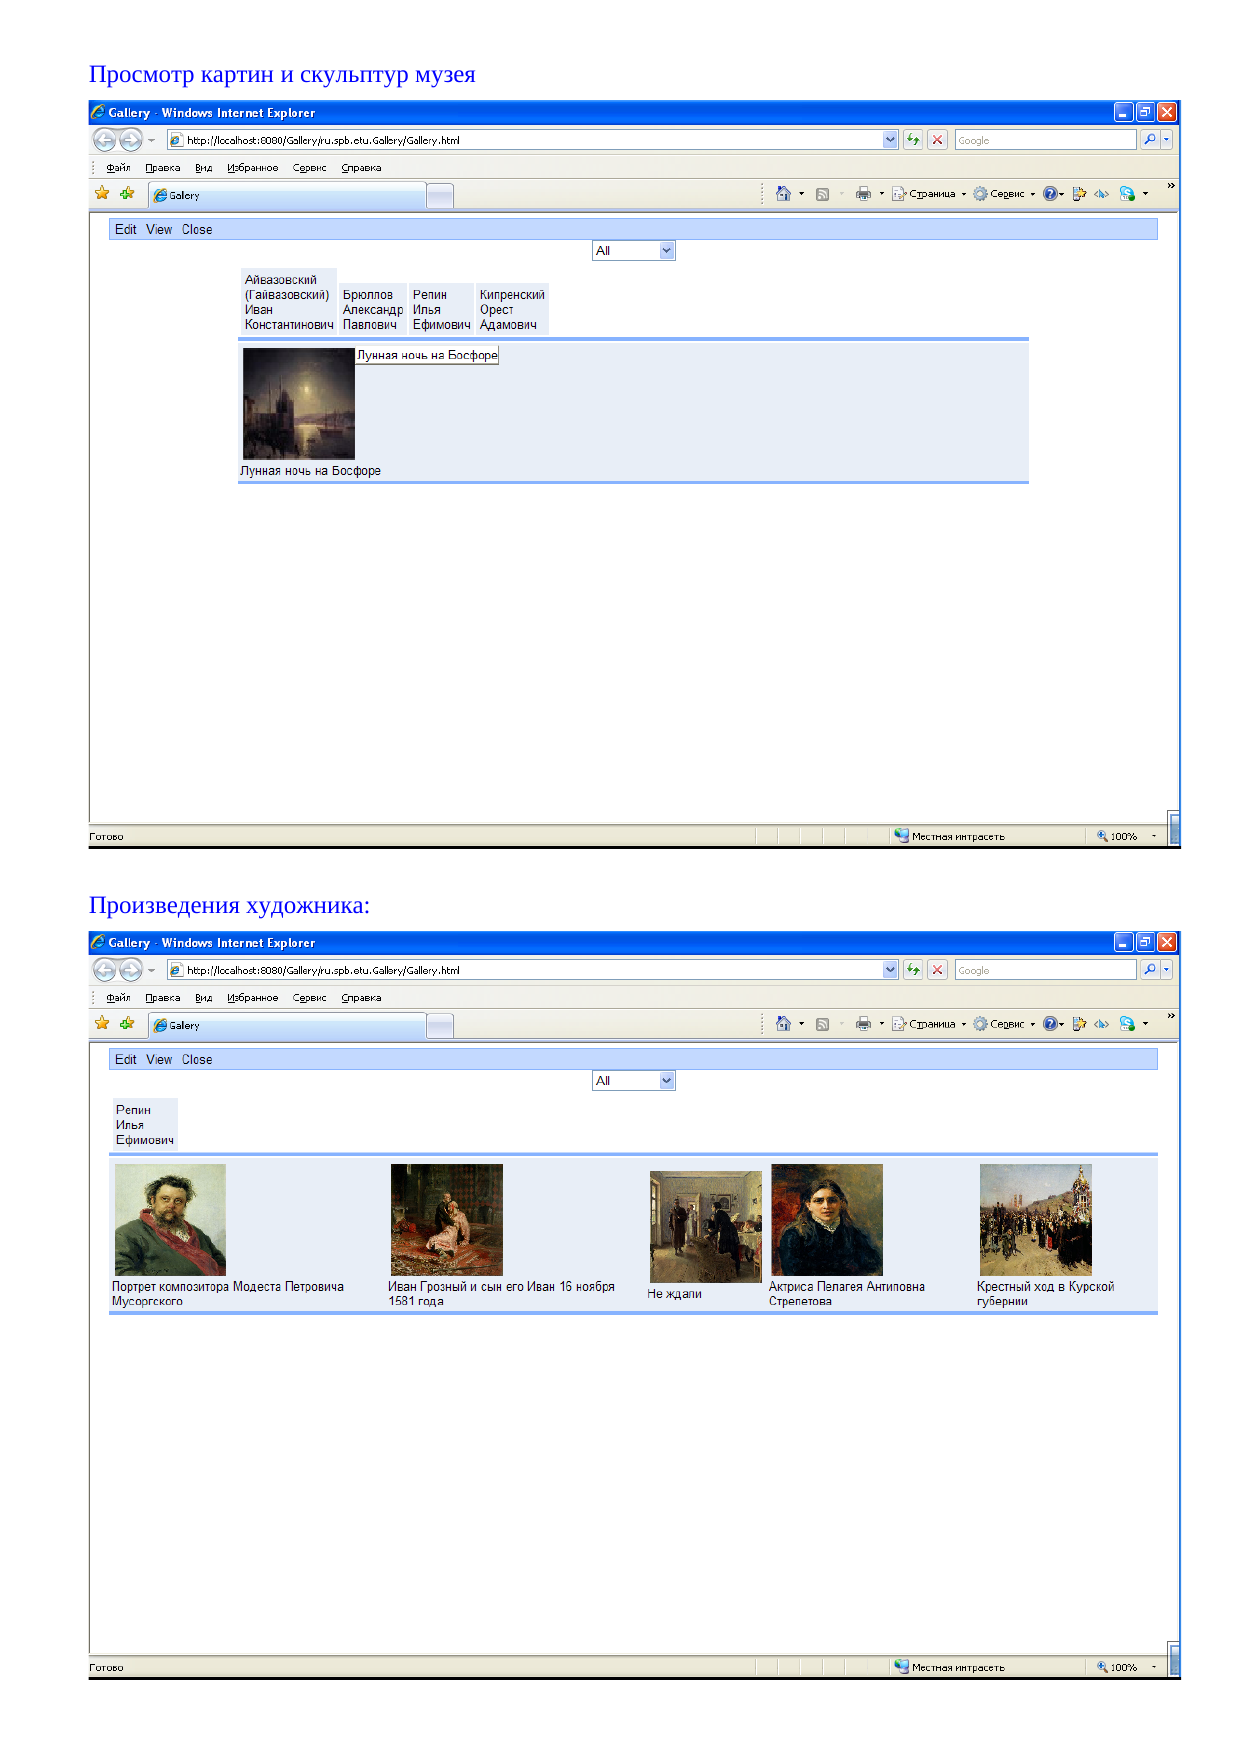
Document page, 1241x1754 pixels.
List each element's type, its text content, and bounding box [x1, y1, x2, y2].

picture [88, 931, 1182, 1680]
text Произведения художника: [88, 890, 1181, 918]
text Просмотр картин и скульптур музея [88, 59, 1181, 88]
picture [88, 100, 1182, 849]
